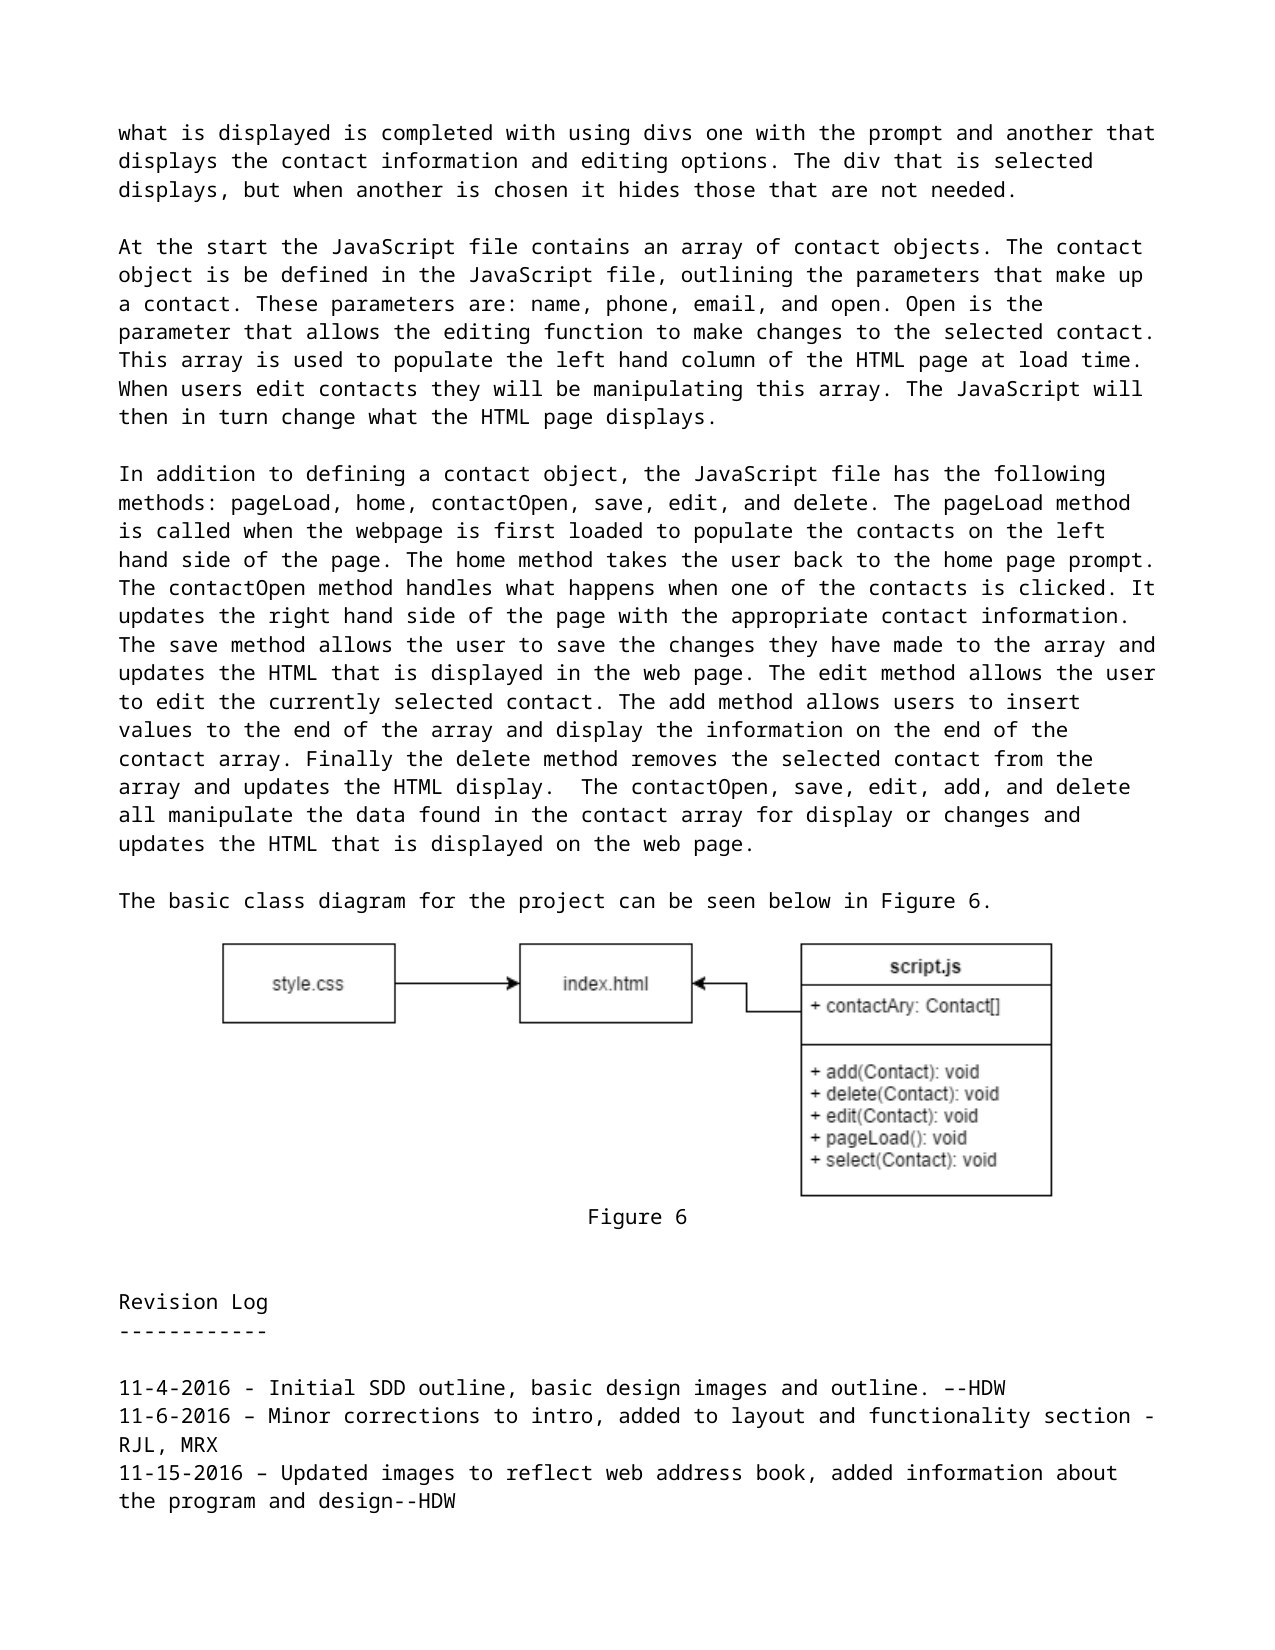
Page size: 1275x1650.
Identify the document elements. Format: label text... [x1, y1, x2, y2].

text Figure 6 [118, 1202, 1157, 1231]
text In addition to defining a contact object, the JavaScript file has the following methods: pageLoad, home, contactOpen, save, edit, and delete. The pageLoad method is called when the webpage is first loaded to populate the contacts on the left hand side of the page. The home method takes the user back to the home page prompt. The contactOpen method handles what happens when one of the contacts is clicked. It updates the right hand side of the page with the appropriate contact information. The save method allows the user to save the changes they have made to the array and updates the HTML that is displayed in the web page. The edit method allows the user to edit the currently selected contact. The add method allows users to insert values to the end of the array and display the information on the end of the contact array. Finally the delete method removes the selected contact from the array and updates the HTML display. The contactOpen, save, edit, add, and delete all manipulate the data found in the contact array for display or changes and updates the HTML that is displayed on the web page. [118, 459, 1157, 857]
text At the start the JavaScript file contains an array of contact objects. The contact object is be defined in the JavaScript file, outlining the parameters that make up a contact. These parameters are: name, phone, email, and open. Open is the parameter that allows the editing function to make changes to the selected contact. This array is used to populate the left hand column of the HTML page at load time. When users edit contacts they will be manipulating this array. The JavaScript will then in turn change what the HTML page displays. [118, 232, 1157, 431]
text The basic class diagram for the project can be seen below in Figure 6. [118, 886, 1157, 914]
text 11-6-2016 – Minor corrections to intro, added to layout and functionality section - RJL, MRX [118, 1401, 1157, 1458]
text what is displayed is completed with using divs one with the prompt and another that displays the contact information and editing options. The div that is selected displays, but when another is chosen it hides those that are not needed. [118, 118, 1157, 203]
text 11-4-2016 - Initial SDD outline, basic design images and outline. –-HDW [118, 1373, 1157, 1401]
text 11-15-2016 – Updated images to reflect web address book, added information about the program and design--HDW [118, 1458, 1157, 1515]
text Revision Log [118, 1287, 1157, 1316]
text ------------ [118, 1316, 1157, 1344]
